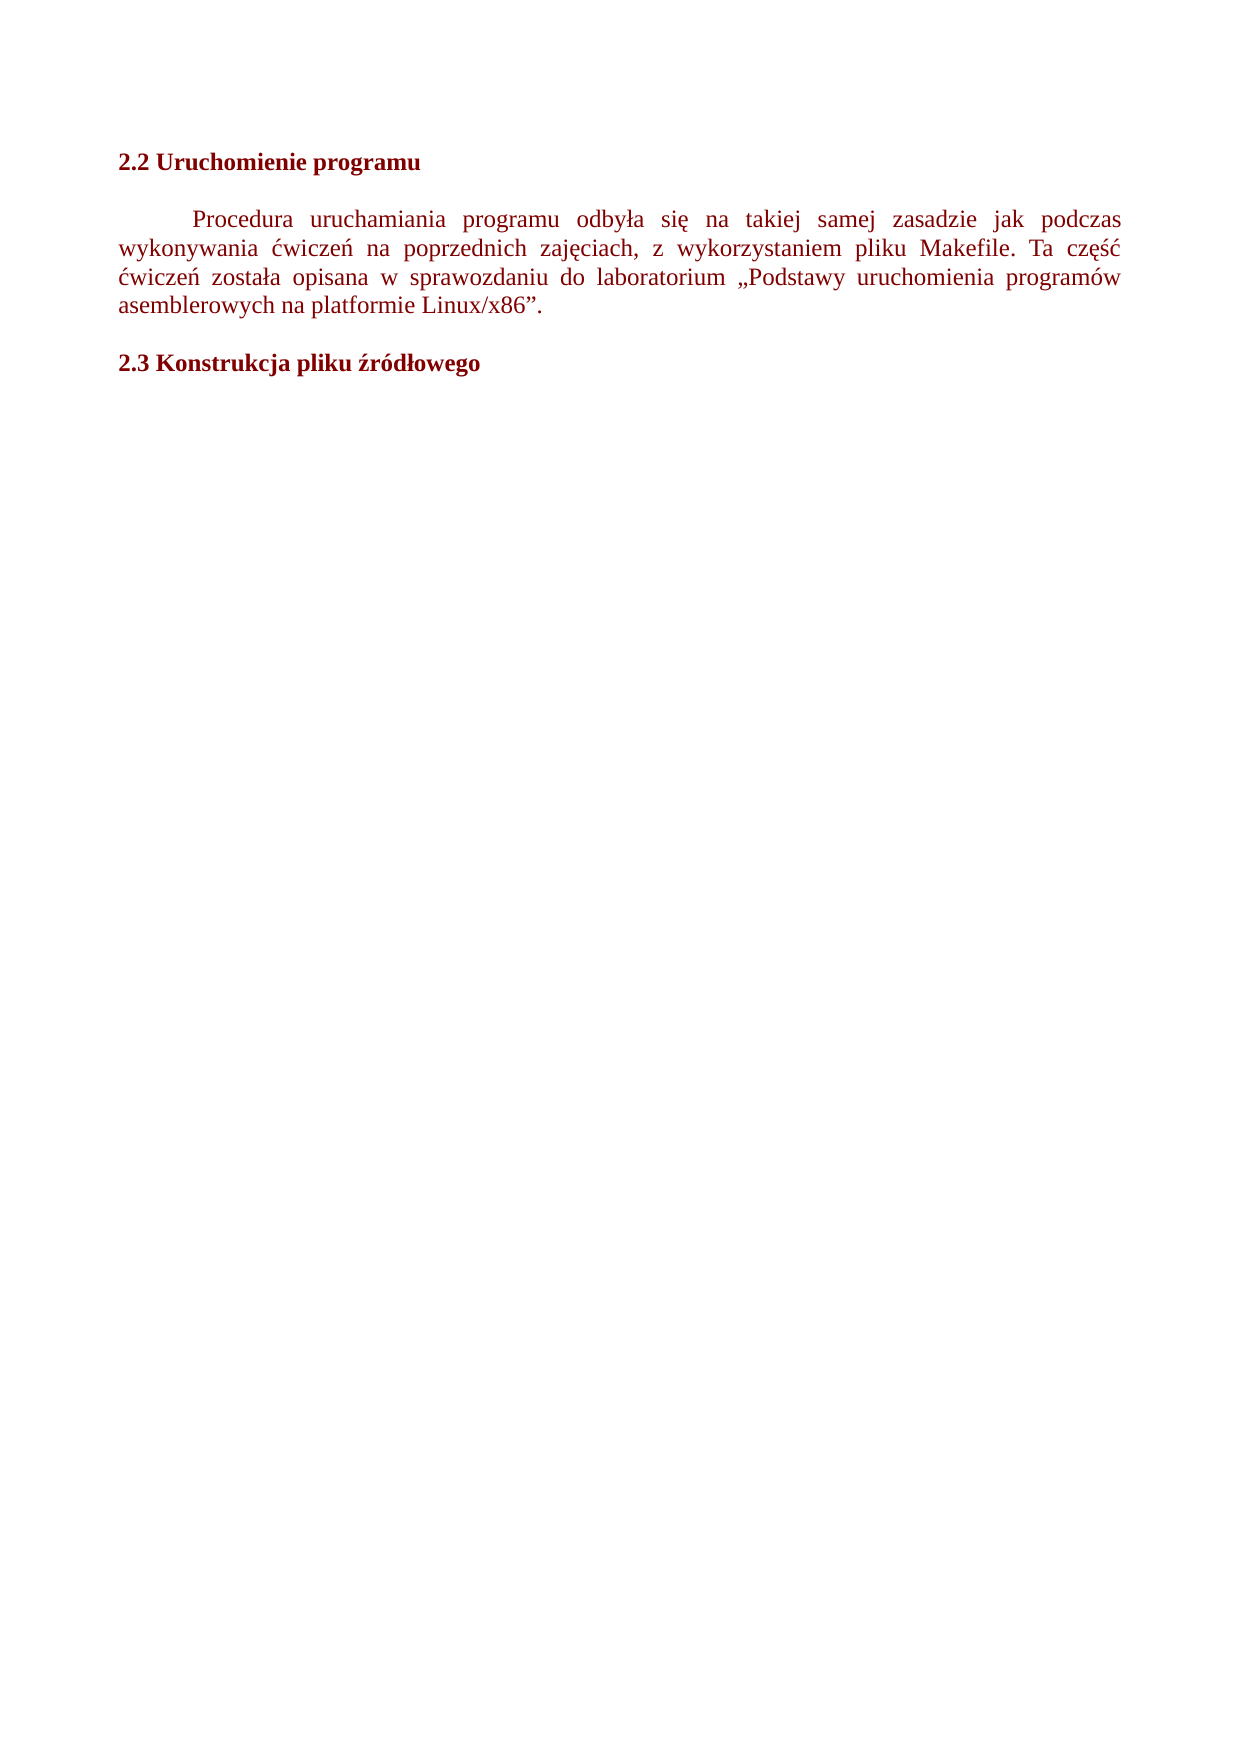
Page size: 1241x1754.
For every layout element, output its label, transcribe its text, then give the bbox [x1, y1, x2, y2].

text 2.2 Uruchomienie programu [118, 147, 1122, 176]
text 2.3 Konstrukcja pliku źródłowego [118, 348, 1122, 377]
text Procedura uruchamiania programu odbyła się na takiej samej zasadzie jak podczas wykonywania ćwiczeń na poprzednich zajęciach, z wykorzystaniem pliku Makefile. Ta część ćwiczeń została opisana w sprawozdaniu do laboratorium „Podstawy uruchomienia programów asemblerowych na platformie Linux/x86”. [118, 204, 1122, 319]
